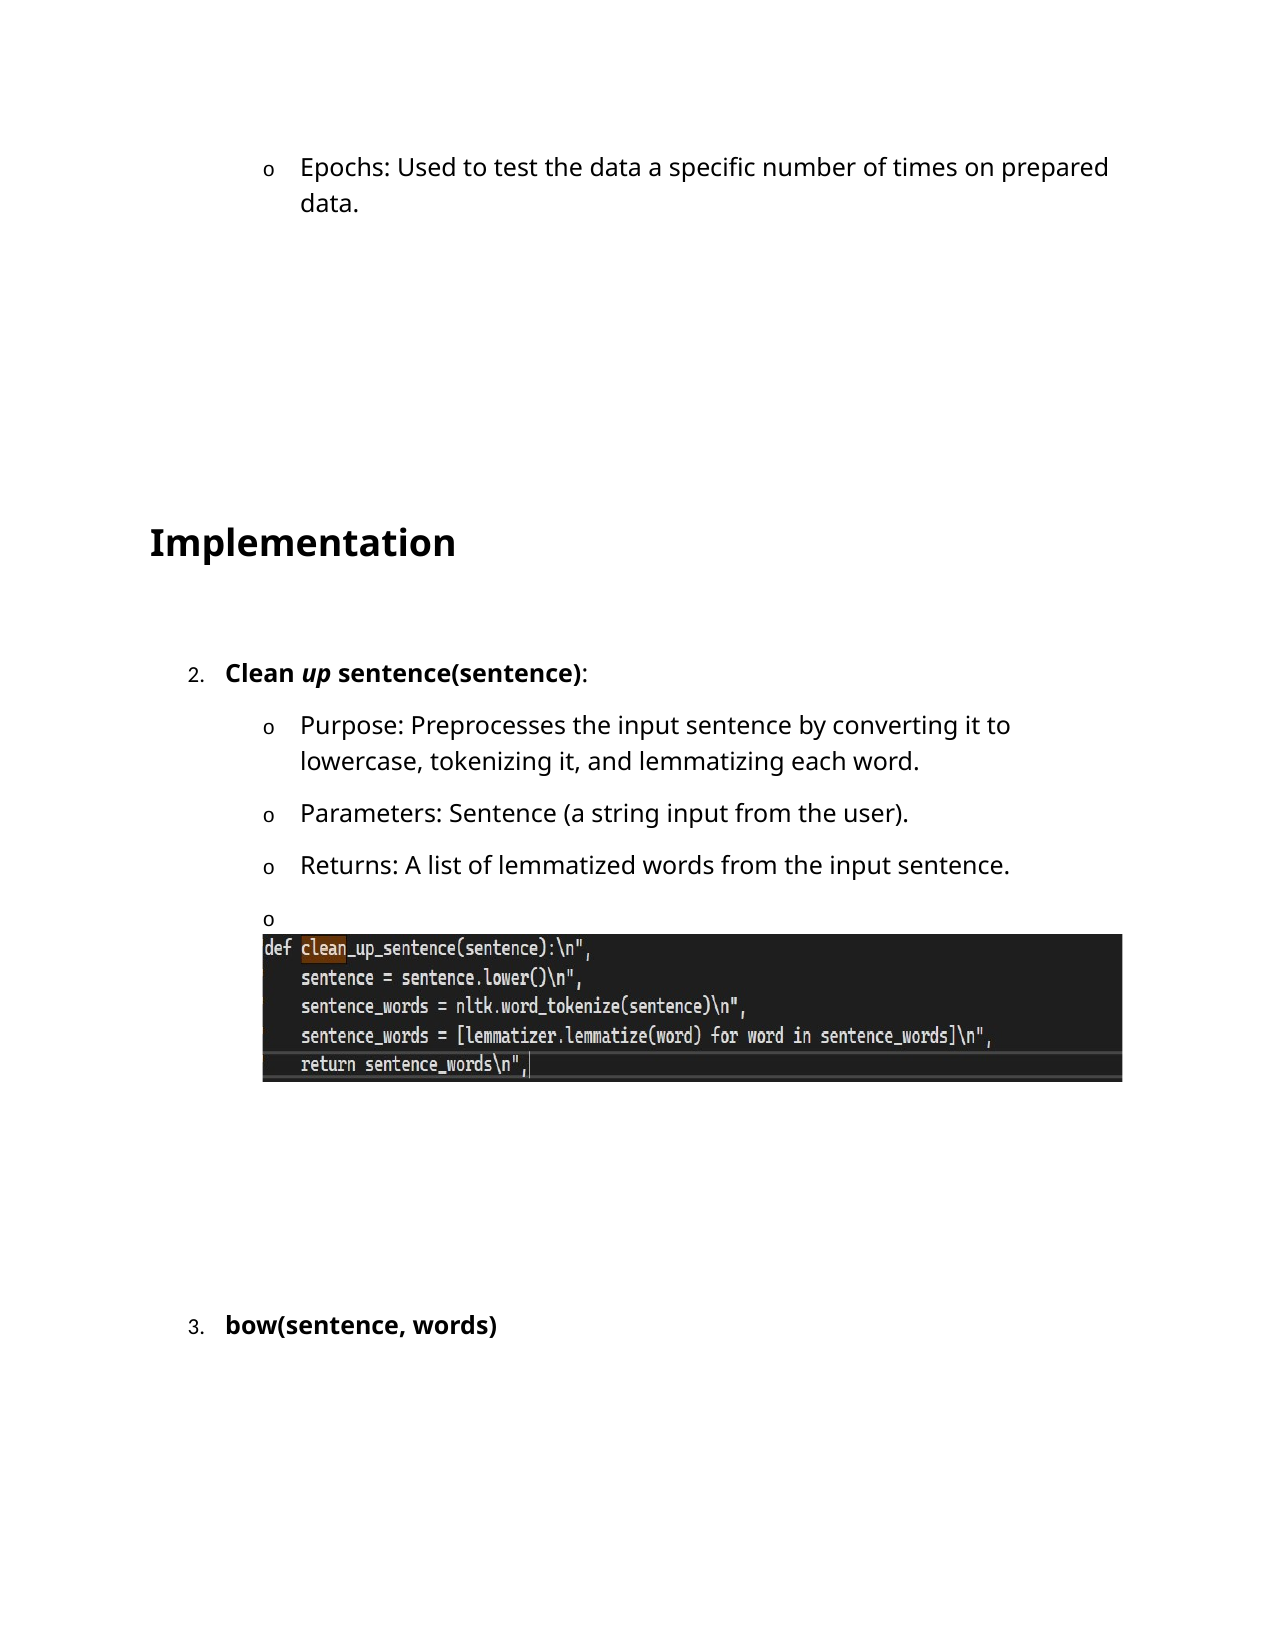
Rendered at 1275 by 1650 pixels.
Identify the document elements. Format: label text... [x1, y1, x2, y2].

list Epochs: Used to test the data a specific number of times on prepared data. [262, 150, 1125, 219]
list bow(sentence, words) [187, 1308, 1125, 1342]
list Parameters: Sentence (a string input from the user). [262, 795, 1125, 829]
list Clean up sentence(sentence): [187, 656, 1125, 690]
list Returns: A list of lemmatized words from the input sentence. [262, 847, 1125, 881]
list Purpose: Preprocesses the input sentence by converting it to lowercase, tokenizing it, and lemmatizing each word. [262, 708, 1125, 777]
text Implementation [150, 516, 1125, 567]
